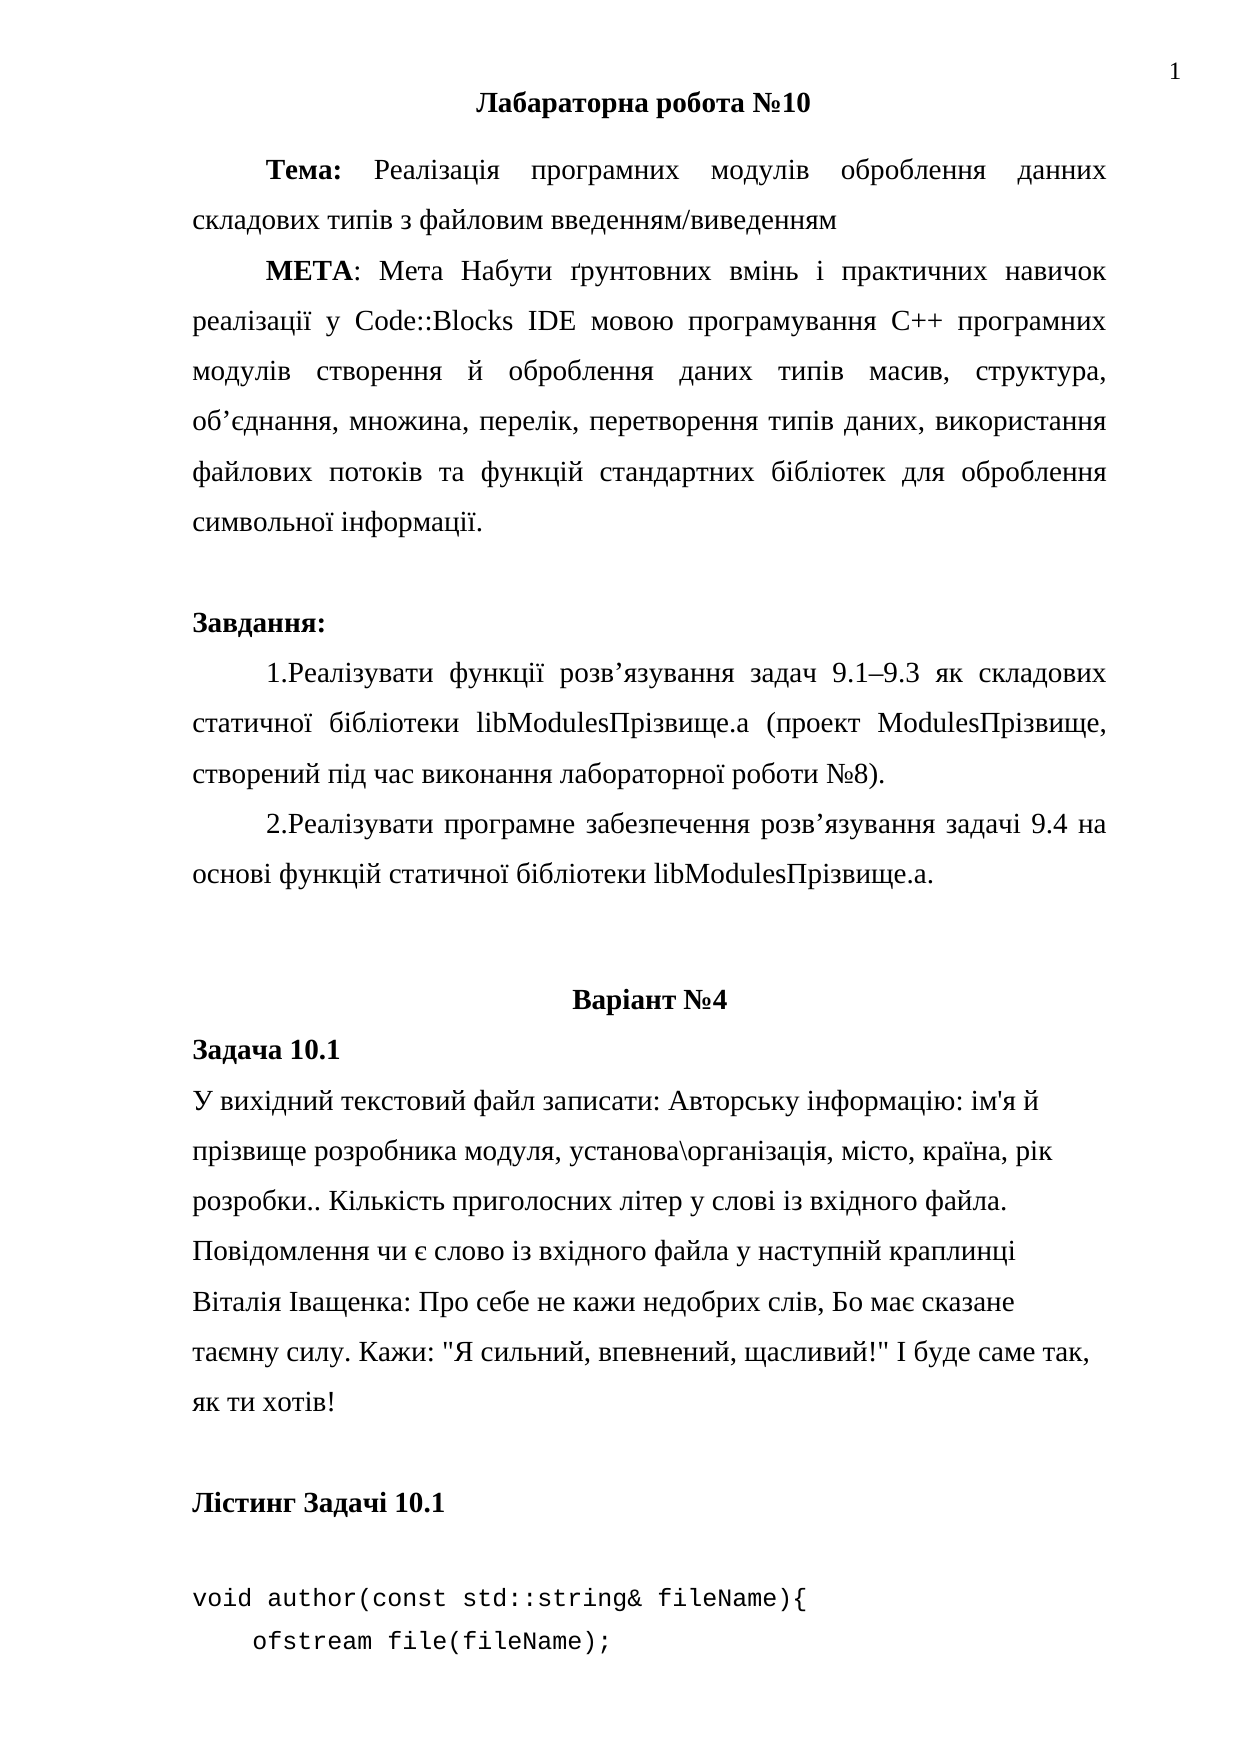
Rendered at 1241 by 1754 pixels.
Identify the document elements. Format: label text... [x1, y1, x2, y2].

text Лістинг Задачі 10.1 [192, 1485, 1107, 1519]
text Задача 10.1 [192, 1032, 1107, 1066]
text Лабараторна робота №10 [118, 85, 1181, 118]
text 1.Реалізувати функції розв’язування задач 9.1–9.3 як складових статичної бібліотеки libModulesПрізвище.а (проект ModulesПрізвище, створений під час виконання лабораторної роботи №8). [192, 655, 1107, 789]
text Тема: Реалізація програмних модулів оброблення данних складових типів з файловим введенням/виведенням [192, 152, 1107, 236]
text void author(const std::string& fileName){ [192, 1586, 1107, 1614]
text У вихідний текстовий файл записати: Авторську інформацію: ім'я й прізвище розробника модуля, установа\організація, місто, країна, рік розробки.. Кількість приголосних літер у слові із вхідного файла. Повідомлення чи є слово із вхідного файла у наступній краплинці Віталія Іващенка: Про себе не кажи недобрих слів, Бо має сказане таємну силу. Кажи: "Я сильний, впевнений, щасливий!" І буде саме так, як ти хотів! [192, 1083, 1107, 1418]
text Завдання: [192, 605, 1107, 638]
text ofstream file(fileName); [192, 1628, 1107, 1657]
text Варіант №4 [192, 982, 1107, 1016]
text 2.Реалізувати програмне забезпечення розв’язування задачі 9.4 на основі функцій статичної бібліотеки libModulesПрізвище.а. [192, 806, 1107, 890]
text МЕТА: Мета Набути ґрунтовних вмінь і практичних навичок реалізації у Code::Blocks IDE мовою програмування С++ програмних модулів створення й оброблення даних типів масив, структура, об’єднання, множина, перелік, перетворення типів даних, використання файлових потоків та функцій стандартних бібліотек для оброблення символьної інформації. [192, 253, 1107, 538]
